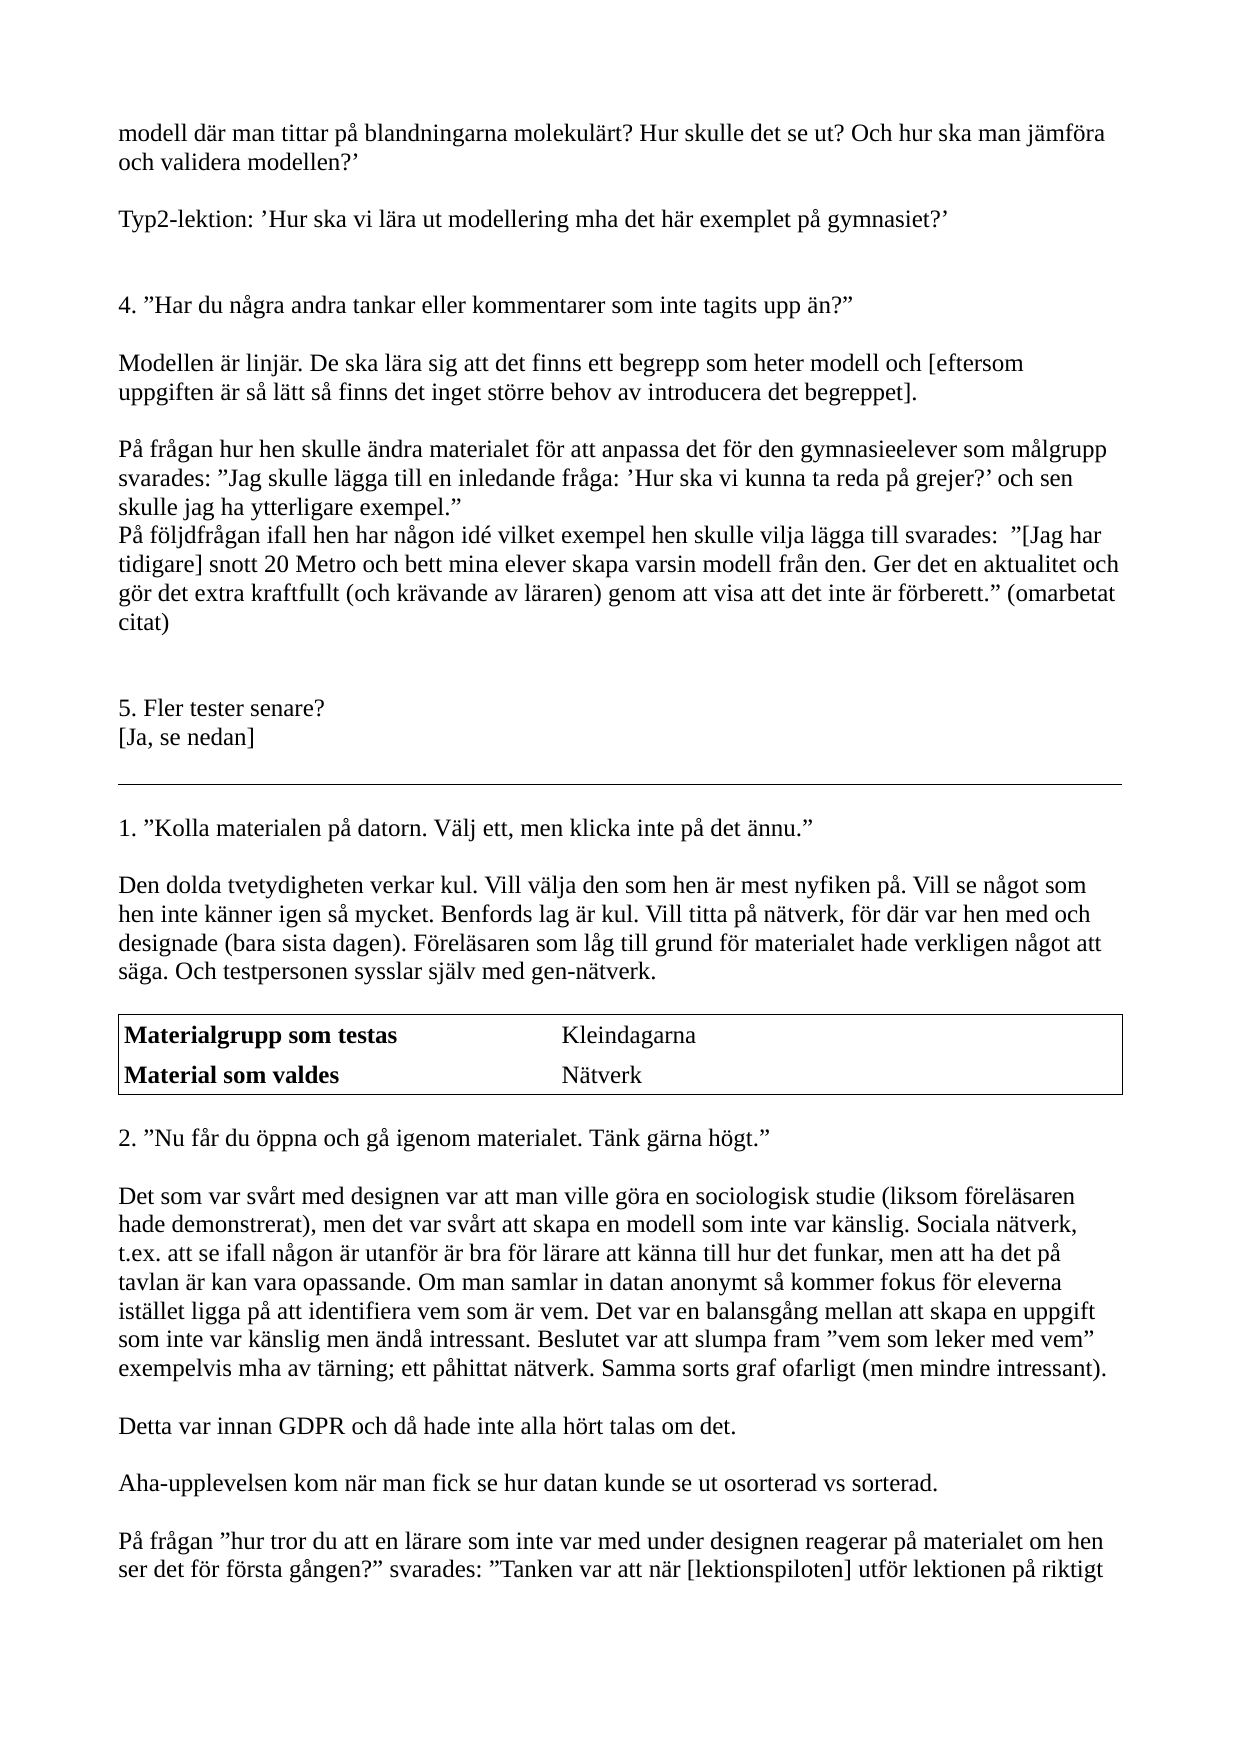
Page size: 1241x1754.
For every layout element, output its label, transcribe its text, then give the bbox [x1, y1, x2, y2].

table_header Kleindagarna [556, 1015, 1122, 1054]
text Modellen är linjär. De ska lära sig att det finns ett begrepp som heter modell och [eftersom uppgiften är så lätt så finns det inget större behov av introducera det begreppet]. [118, 348, 1122, 406]
text Det som var svårt med designen var att man ville göra en sociologisk studie (liksom föreläsaren hade demonstrerat), men det var svårt att skapa en modell som inte var känslig. Sociala nätverk, t.ex. att se ifall någon är utanför är bra för lärare att känna till hur det funkar, men att ha det på tavlan är kan vara opassande. Om man samlar in datan anonymt så kommer fokus för eleverna istället ligga på att identifiera vem som är vem. Det var en balansgång mellan att skapa en uppgift som inte var känslig men ändå intressant. Beslutet var att slumpa fram ”vem som leker med vem” exempelvis mha av tärning; ett påhittat nätverk. Samma sorts graf ofarligt (men mindre intressant). [118, 1181, 1122, 1382]
text På frågan ”hur tror du att en lärare som inte var med under designen reagerar på materialet om hen ser det för första gången?” svarades: ”Tanken var att när [lektionspiloten] utför lektionen på riktigt [118, 1526, 1122, 1583]
text På följdfrågan ifall hen har någon idé vilket exempel hen skulle vilja lägga till svarades: ”[Jag har tidigare] snott 20 Metro och bett mina elever skapa varsin modell från den. Ger det en aktualitet och gör det extra kraftfullt (och krävande av läraren) genom att visa att det inte är förberett.” (omarbetat citat) [118, 521, 1122, 636]
text 2. ”Nu får du öppna och gå igenom materialet. Tänk gärna högt.” [118, 1123, 1122, 1152]
text Den dolda tvetydigheten verkar kul. Vill välja den som hen är mest nyfiken på. Vill se något som hen inte känner igen så mycket. Benfords lag är kul. Vill titta på nätverk, för där var hen med och designade (bara sista dagen). Föreläsaren som låg till grund för materialet hade verkligen något att säga. Och testpersonen sysslar själv med gen-nätverk. [118, 870, 1122, 985]
text modell där man tittar på blandningarna molekulärt? Hur skulle det se ut? Och hur ska man jämföra och validera modellen?’ [118, 118, 1122, 176]
table_cell Nätverk [556, 1054, 1122, 1094]
text 1. ”Kolla materialen på datorn. Välj ett, men klicka inte på det ännu.” [118, 813, 1122, 841]
text Typ2-lektion: ’Hur ska vi lära ut modellering mha det här exemplet på gymnasiet?’ [118, 204, 1122, 233]
text Detta var innan GDPR och då hade inte alla hört talas om det. [118, 1411, 1122, 1439]
text 4. ”Har du några andra tankar eller kommentarer som inte tagits upp än?” [118, 291, 1122, 319]
text [Ja, se nedan] [118, 722, 1122, 751]
text Aha-upplevelsen kom när man fick se hur datan kunde se ut osorterad vs sorterad. [118, 1468, 1122, 1497]
text 5. Fler tester senare? [118, 693, 1122, 722]
table_header Materialgrupp som testas [119, 1015, 556, 1054]
text På frågan hur hen skulle ändra materialet för att anpassa det för den gymnasieelever som målgrupp svarades: ”Jag skulle lägga till en inledande fråga: ’Hur ska vi kunna ta reda på grejer?’ och sen skulle jag ha ytterligare exempel.” [118, 434, 1122, 521]
table_cell Material som valdes [119, 1054, 556, 1094]
